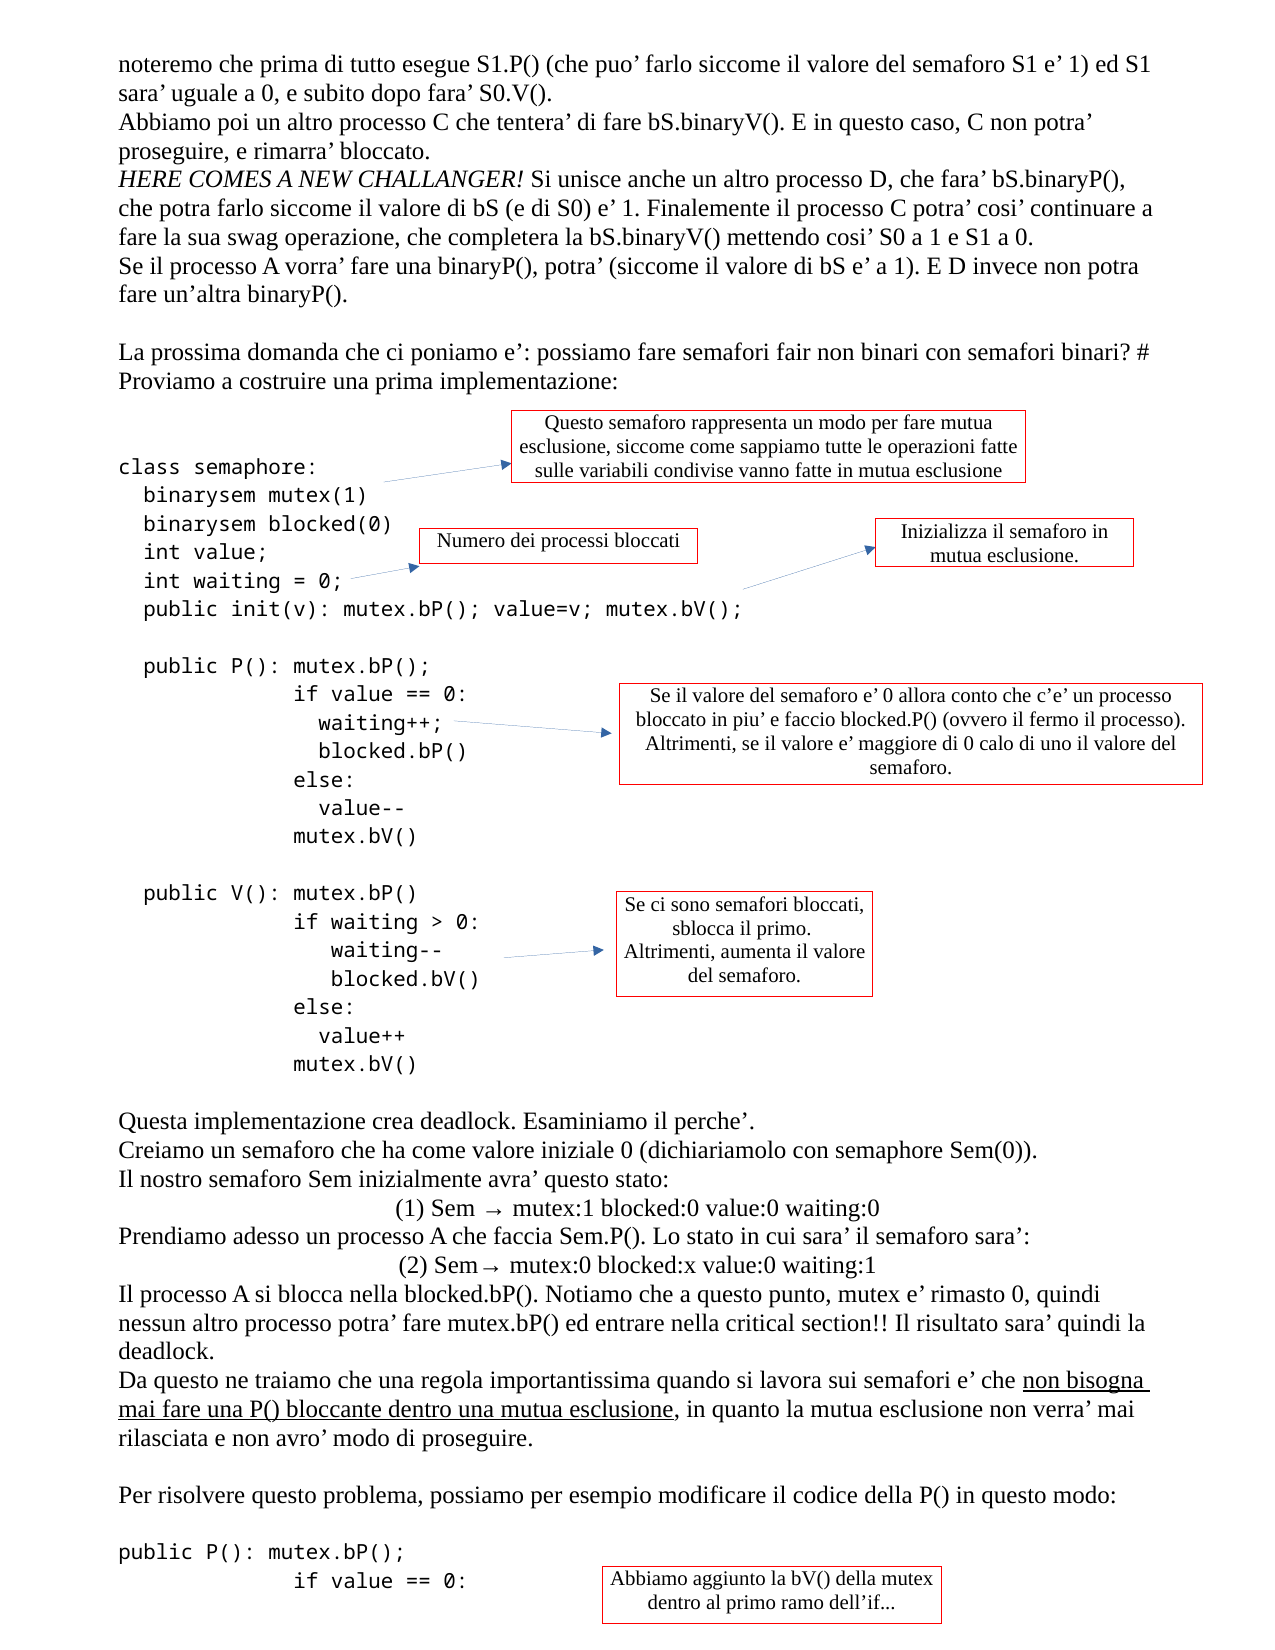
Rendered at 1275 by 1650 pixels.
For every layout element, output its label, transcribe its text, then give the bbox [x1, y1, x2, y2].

text Per risolvere questo problema, possiamo per esempio modificare il codice della P() in questo modo: [118, 1480, 1157, 1509]
text int value; [118, 537, 875, 566]
text noteremo che prima di tutto esegue S1.P() (che puo’ farlo siccome il valore del semaforo S1 e’ 1) ed S1 sara’ uguale a 0, e subito dopo fara’ S0.V(). [118, 49, 1157, 107]
text int value; [420, 537, 697, 563]
text int value; [1134, 537, 1157, 566]
text class semaphore: [1026, 452, 1157, 480]
text waiting-- [617, 935, 872, 964]
text binarysem mutex(1) [118, 480, 1157, 509]
text blocked.bV() [118, 964, 616, 992]
text mutex.bV() [118, 822, 1157, 850]
text int value; [820, 549, 875, 566]
text Il nostro semaforo Sem inizialmente avra’ questo stato: [118, 1164, 1157, 1193]
text Creiamo un semaforo che ha come valore iniziale 0 (dichiariamolo con semaphore Sem(0)). [118, 1135, 1157, 1164]
text value-- [118, 793, 1157, 822]
text HERE COMES A NEW CHALLANGER! Si unisce anche un altro processo D, che fara’ bS.binaryP(), che potra farlo siccome il valore di bS (e di S0) e’ 1. Finalemente il processo C potra’ cosi’ continuare a fare la sua swag operazione, che completera la bS.binaryV() mettendo cosi’ S0 a 1 e S1 a 0. [118, 164, 1157, 251]
text mutex.bV() [118, 1049, 1157, 1078]
text Abbiamo poi un altro processo C che tentera’ di fare bS.binaryV(). E in questo caso, C non potra’ proseguire, e rimarra’ bloccato. [118, 107, 1157, 164]
text blocked.bV() [873, 964, 1157, 992]
text Da questo ne traiamo che una regola importantissima quando si lavora sui semafori e’ che non bisogna mai fare una P() bloccante dentro una mutua esclusione, in quanto la mutua esclusione non verra’ mai rilasciata e non avro’ modo di proseguire. [118, 1365, 1157, 1451]
text if value == 0: [118, 1566, 602, 1594]
text int value; [876, 537, 1133, 566]
text else: [118, 765, 1157, 793]
text Proviamo a costruire una prima implementazione: [118, 366, 1157, 394]
text waiting-- [118, 935, 616, 964]
text Questa implementazione crea deadlock. Esaminiamo il perche’. [118, 1106, 1157, 1135]
text if value == 0: [118, 679, 1157, 708]
text public V(): mutex.bP() [118, 878, 1157, 907]
text waiting++; [118, 708, 619, 736]
text waiting++; [620, 708, 1157, 736]
text int waiting = 0; [118, 566, 1157, 594]
text (1) Sem → mutex:1 blocked:0 value:0 waiting:0 [118, 1193, 1157, 1221]
text blocked.bP() [620, 736, 1157, 765]
text public P(): mutex.bP(); [118, 651, 1157, 679]
text La prossima domanda che ci poniamo e’: possiamo fare semafori fair non binari con semafori binari? # [118, 337, 1157, 366]
text binarysem blocked(0) [118, 509, 1157, 537]
text blocked.bP() [118, 736, 619, 765]
text if value == 0: [942, 1566, 1157, 1594]
text Prendiamo adesso un processo A che faccia Sem.P(). Lo stato in cui sara’ il semaforo sara’: [118, 1221, 1157, 1250]
text if waiting > 0: [873, 907, 1157, 935]
text if waiting > 0: [617, 907, 872, 935]
text Il processo A si blocca nella blocked.bP(). Notiamo che a questo punto, mutex e’ rimasto 0, quindi nessun altro processo potra’ fare mutex.bP() ed entrare nella critical section!! Il risultato sara’ quindi la deadlock. [118, 1279, 1157, 1365]
text waiting-- [873, 935, 1157, 964]
text value++ [118, 1021, 1157, 1049]
text class semaphore: [512, 452, 1025, 480]
text public init(v): mutex.bP(); value=v; mutex.bV(); [118, 594, 1157, 623]
text Se il processo A vorra’ fare una binaryP(), potra’ (siccome il valore di bS e’ a 1). E D invece non potra fare un’altra binaryP(). [118, 251, 1157, 308]
text blocked.bV() [617, 964, 872, 992]
text if value == 0: [603, 1567, 941, 1594]
text else: [118, 992, 1157, 1021]
text (2) Sem→ mutex:0 blocked:x value:0 waiting:1 [118, 1250, 1157, 1279]
text public P(): mutex.bP(); [118, 1537, 1157, 1566]
text if waiting > 0: [118, 907, 616, 935]
text class semaphore: [118, 452, 511, 480]
text class semaphore: [406, 465, 511, 480]
